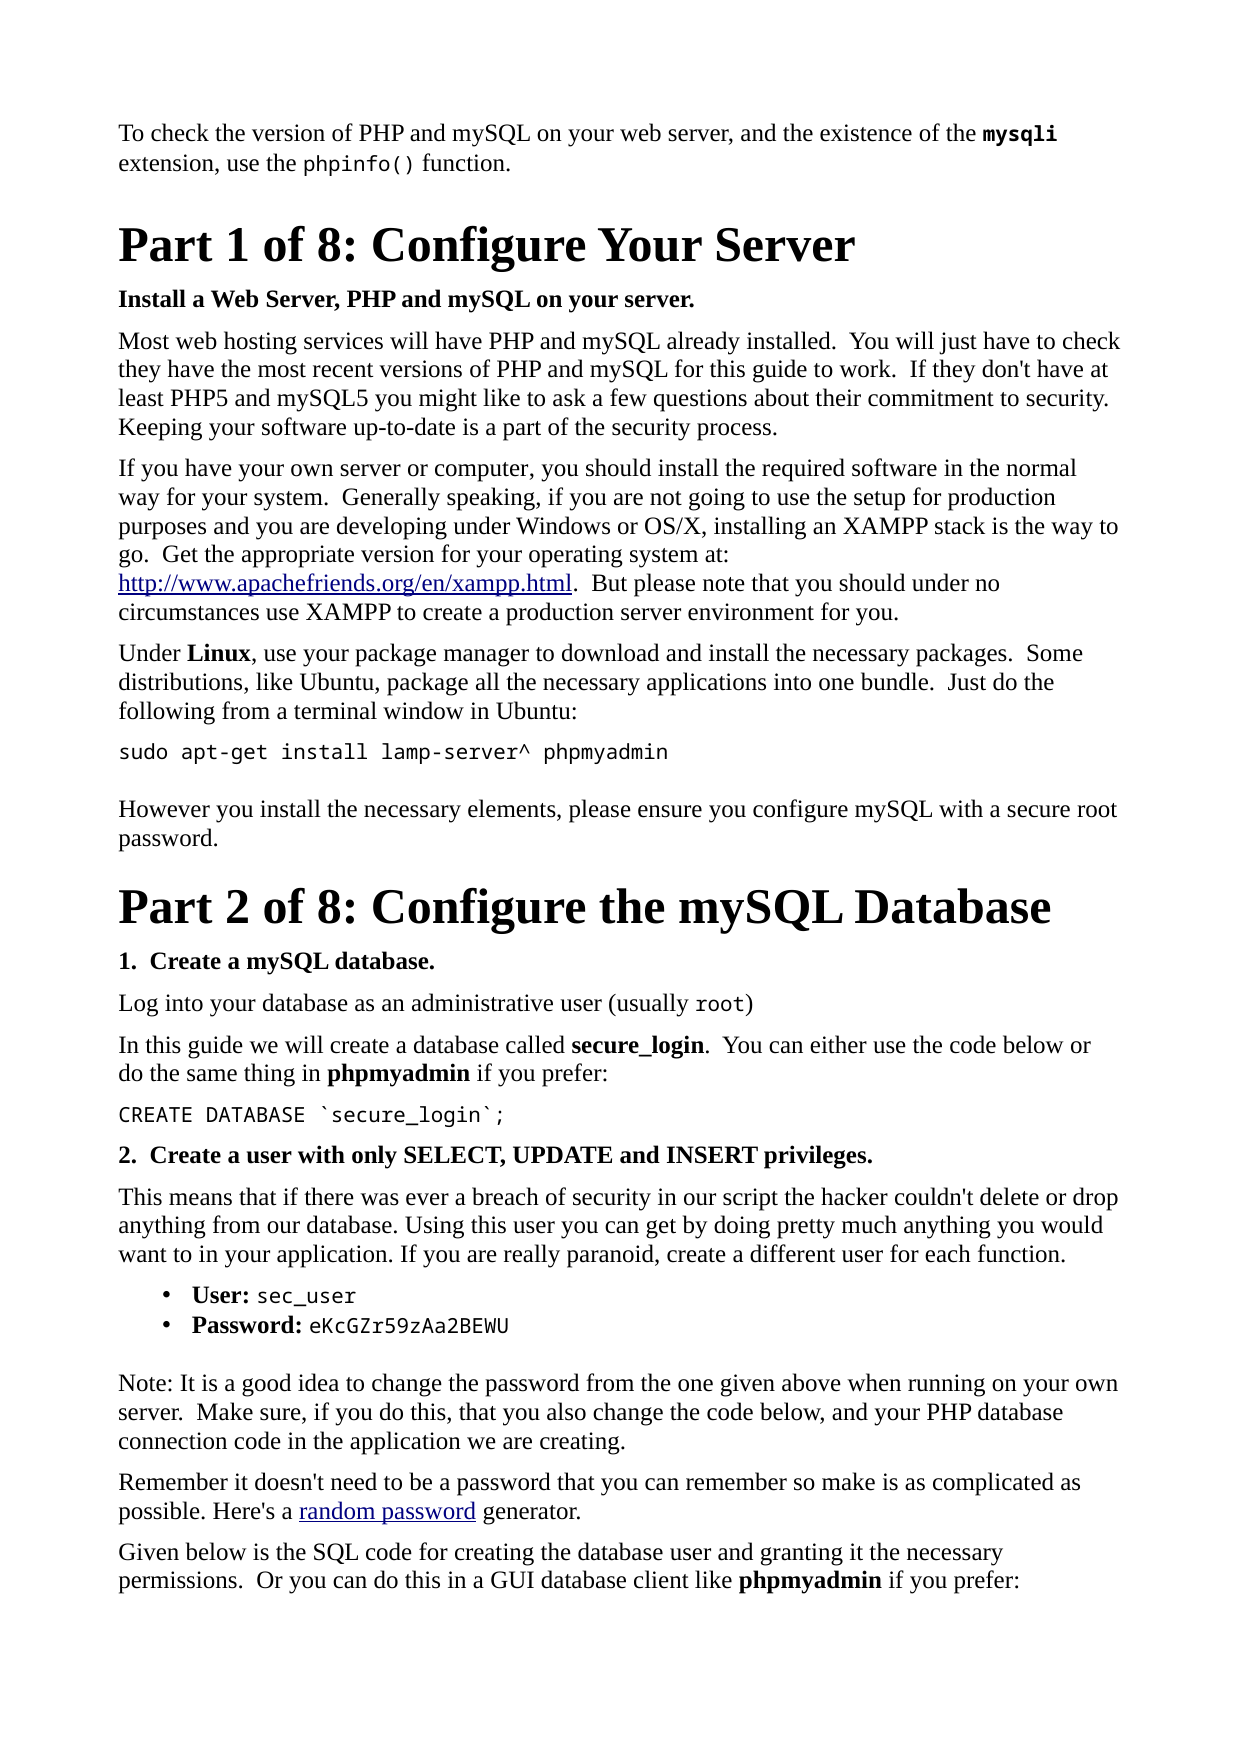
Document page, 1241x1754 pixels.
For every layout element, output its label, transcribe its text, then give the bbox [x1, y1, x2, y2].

text However you install the necessary elements, please ensure you configure mySQL with a secure root password. [118, 794, 1122, 851]
list Most web hosting services will have PHP and mySQL already installed. You will just have to check they have the most recent versions of PHP and mySQL for this guide to work. If they don't have at least PHP5 and mySQL5 you might like to ask a few questions about their commitment to security. Keeping your software up-to-date is a part of the security process. [88, 326, 1122, 441]
list User: sec_user [162, 1281, 1122, 1310]
text This means that if there was ever a breach of security in our script the hacker couldn't delete or drop anything from our database. Using this user you can get by doing pretty much anything you would want to in your application. If you are really paranoid, create a different user for each function. [118, 1182, 1122, 1268]
text Under Linux, use your package manager to download and install the necessary packages. Some distributions, like Ubuntu, package all the necessary applications into one bundle. Just do the following from a terminal window in Ubuntu: [118, 638, 1122, 724]
subtitle Part 2 of 8: Configure the mySQL Database [118, 876, 1122, 934]
list Install a Web Server, PHP and mySQL on your server. [88, 284, 1122, 313]
text 1. Create a mySQL database. [118, 946, 1122, 975]
list Note: It is a good idea to change the password from the one given above when running on your own server. Make sure, if you do this, that you also change the code below, and your PHP database connection code in the application we are creating. [88, 1339, 1122, 1454]
text Given below is the SQL code for creating the database user and granting it the necessary permissions. Or you can do this in a GUI database client like phpmyadmin if you prefer: [118, 1537, 1122, 1594]
text To check the version of PHP and mySQL on your web server, and the existence of the mysqli extension, use the phpinfo() function. [118, 118, 1122, 177]
text sudo apt-get install lamp-server^ phpmyadmin [118, 737, 1122, 766]
text 2. Create a user with only SELECT, UPDATE and INSERT privileges. [118, 1141, 1122, 1169]
text Remember it doesn't need to be a password that you can remember so make is as complicated as possible. Here's a random password generator. [118, 1467, 1122, 1524]
list Password: eKcGZr59zAa2BEWU [162, 1310, 1122, 1339]
text In this guide we will create a database called secure_login. You can either use the code below or do the same thing in phpmyadmin if you prefer: [118, 1030, 1122, 1087]
text Log into your database as an administrative user (usually root) [118, 988, 1122, 1017]
text CREATE DATABASE `secure_login`; [118, 1100, 1122, 1128]
text If you have your own server or computer, you should install the required software in the normal way for your system. Generally speaking, if you are not going to use the setup for production purposes and you are developing under Windows or OS/X, installing an XAMPP stack is the way to go. Get the appropriate version for your operating system at: http://www.apachefriends.org/en/xampp.html. But please note that you should under no circumstances use XAMPP to create a production server environment for you. [118, 453, 1122, 626]
subtitle Part 1 of 8: Configure Your Server [118, 214, 1122, 272]
